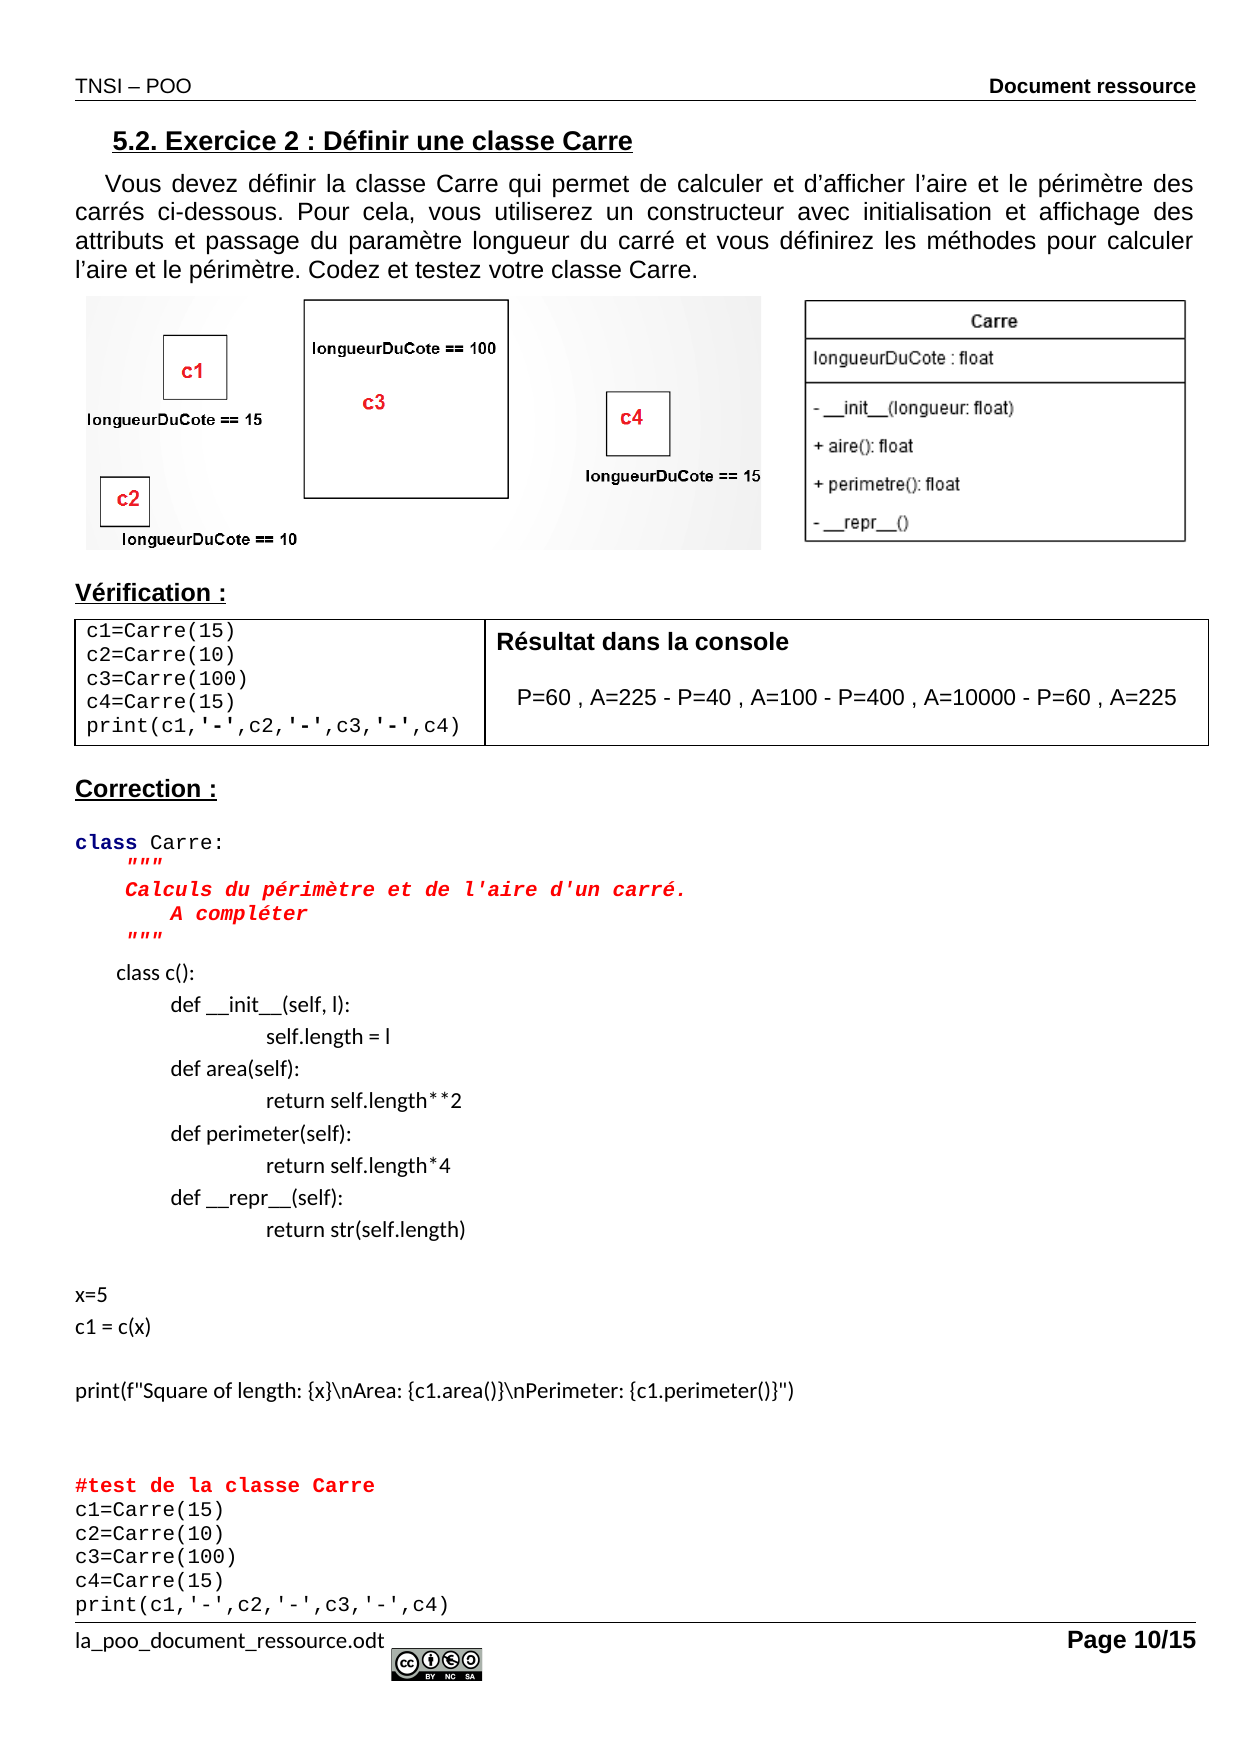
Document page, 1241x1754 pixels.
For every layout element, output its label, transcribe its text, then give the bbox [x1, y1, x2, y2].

text def area(self): [75, 1054, 1196, 1082]
text x=5 [75, 1280, 1196, 1308]
text def __init__(self, l): [75, 990, 1196, 1018]
text class Carre: """ Calculs du périmètre et de l'aire d'un carré. [75, 832, 1196, 903]
text Correction : [75, 774, 1196, 803]
text c1 = c(x) [75, 1312, 1196, 1340]
table_header [773, 296, 1218, 549]
text A compléter """ class c(): [75, 903, 1196, 986]
list Exercice 2 : Définir une classe Carre [112, 125, 1196, 156]
text return str(self.length) [75, 1215, 1196, 1243]
text def perimeter(self): [75, 1119, 1196, 1147]
text #test de la classe Carre c1=Carre(15) c2=Carre(10) c3=Carre(100) c4=Carre(15) print(c1,'-',c2,'-',c3,'-',c4) [75, 1475, 1196, 1617]
table_header [762, 296, 772, 549]
text return self.length*4 [75, 1151, 1196, 1179]
text print(f"Square of length: {x}\nArea: {c1.area()}\nPerimeter: {c1.perimeter()}") [75, 1376, 1196, 1404]
text def __repr__(self): [75, 1183, 1196, 1211]
text self.length = l [75, 1022, 1196, 1050]
table_header [75, 296, 86, 549]
text Vous devez définir la classe Carre qui permet de calculer et d’afficher l’aire et le périmètre des carrés ci-dessous. Pour cela, vous utiliserez un constructeur avec initialisation et affichage des attributs et passage du paramètre longueur du carré et vous définirez les méthodes pour calculer l’aire et le périmètre. Codez et testez votre classe Carre. [75, 168, 1196, 283]
table_header Résultat dans la console P=60 , A=225 - P=40 , A=100 - P=400 , A=10000 - P=60 , A=225 [486, 620, 1208, 745]
table_header c1=Carre(15) c2=Carre(10) c3=Carre(100) c4=Carre(15) print(c1,'-',c2,'-',c3,'-',c4) [76, 620, 484, 745]
text Vérification : [75, 578, 1196, 607]
text return self.length**2 [75, 1087, 1196, 1115]
